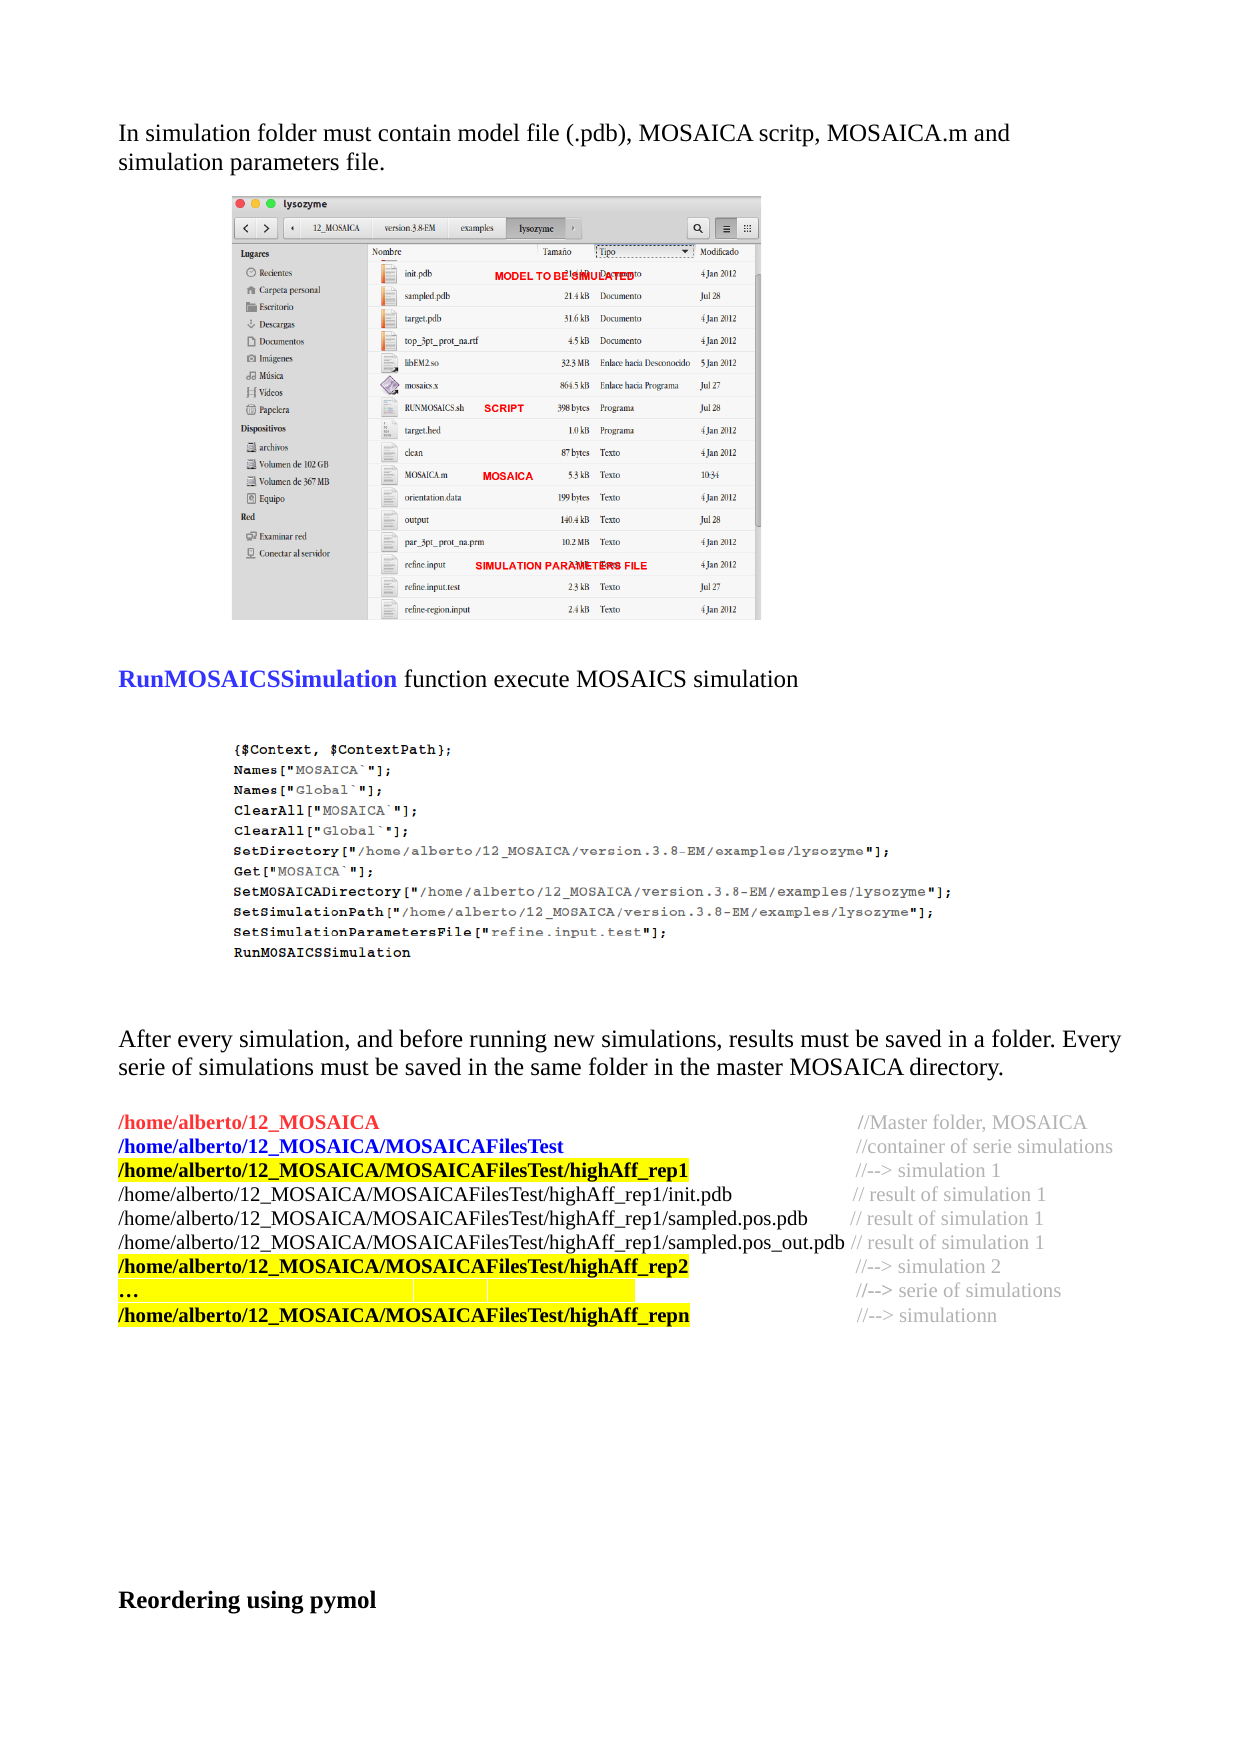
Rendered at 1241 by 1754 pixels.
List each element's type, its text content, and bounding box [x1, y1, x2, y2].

text /home/alberto/12_MOSAICA/MOSAICAFilesTest/highAff_rep1/init.pdb // result of simulation 1 [118, 1182, 1122, 1206]
text In simulation folder must contain model file (.pdb), MOSAICA scritp, MOSAICA.m and simulation parameters file. [118, 118, 1122, 176]
text After every simulation, and before running new simulations, results must be saved in a folder. Every serie of simulations must be saved in the same folder in the master MOSAICA directory. [118, 1024, 1122, 1081]
text /home/alberto/12_MOSAICA/MOSAICAFilesTest/highAff_rep1 //--> simulation 1 [118, 1158, 1122, 1182]
text /home/alberto/12_MOSAICA //Master folder, MOSAICA [118, 1110, 1122, 1134]
picture [231, 196, 762, 620]
text /home/alberto/12_MOSAICA/MOSAICAFilesTest/highAff_rep2 //--> simulation 2 [118, 1254, 1122, 1278]
text /home/alberto/12_MOSAICA/MOSAICAFilesTest/highAff_repn //--> simulationn [118, 1302, 1122, 1327]
text … //--> serie of simulations [118, 1278, 1122, 1302]
text /home/alberto/12_MOSAICA/MOSAICAFilesTest/highAff_rep1/sampled.pos_out.pdb // result of simulation 1 [118, 1230, 1122, 1254]
text Reordering using pymol [118, 1585, 1122, 1614]
text RunMOSAICSSimulation function execute MOSAICS simulation [118, 664, 1122, 693]
text /home/alberto/12_MOSAICA/MOSAICAFilesTest //container of serie simulations [118, 1134, 1122, 1158]
text /home/alberto/12_MOSAICA/MOSAICAFilesTest/highAff_rep1/sampled.pos.pdb // result of simulation 1 [118, 1206, 1122, 1230]
picture [217, 721, 1023, 995]
